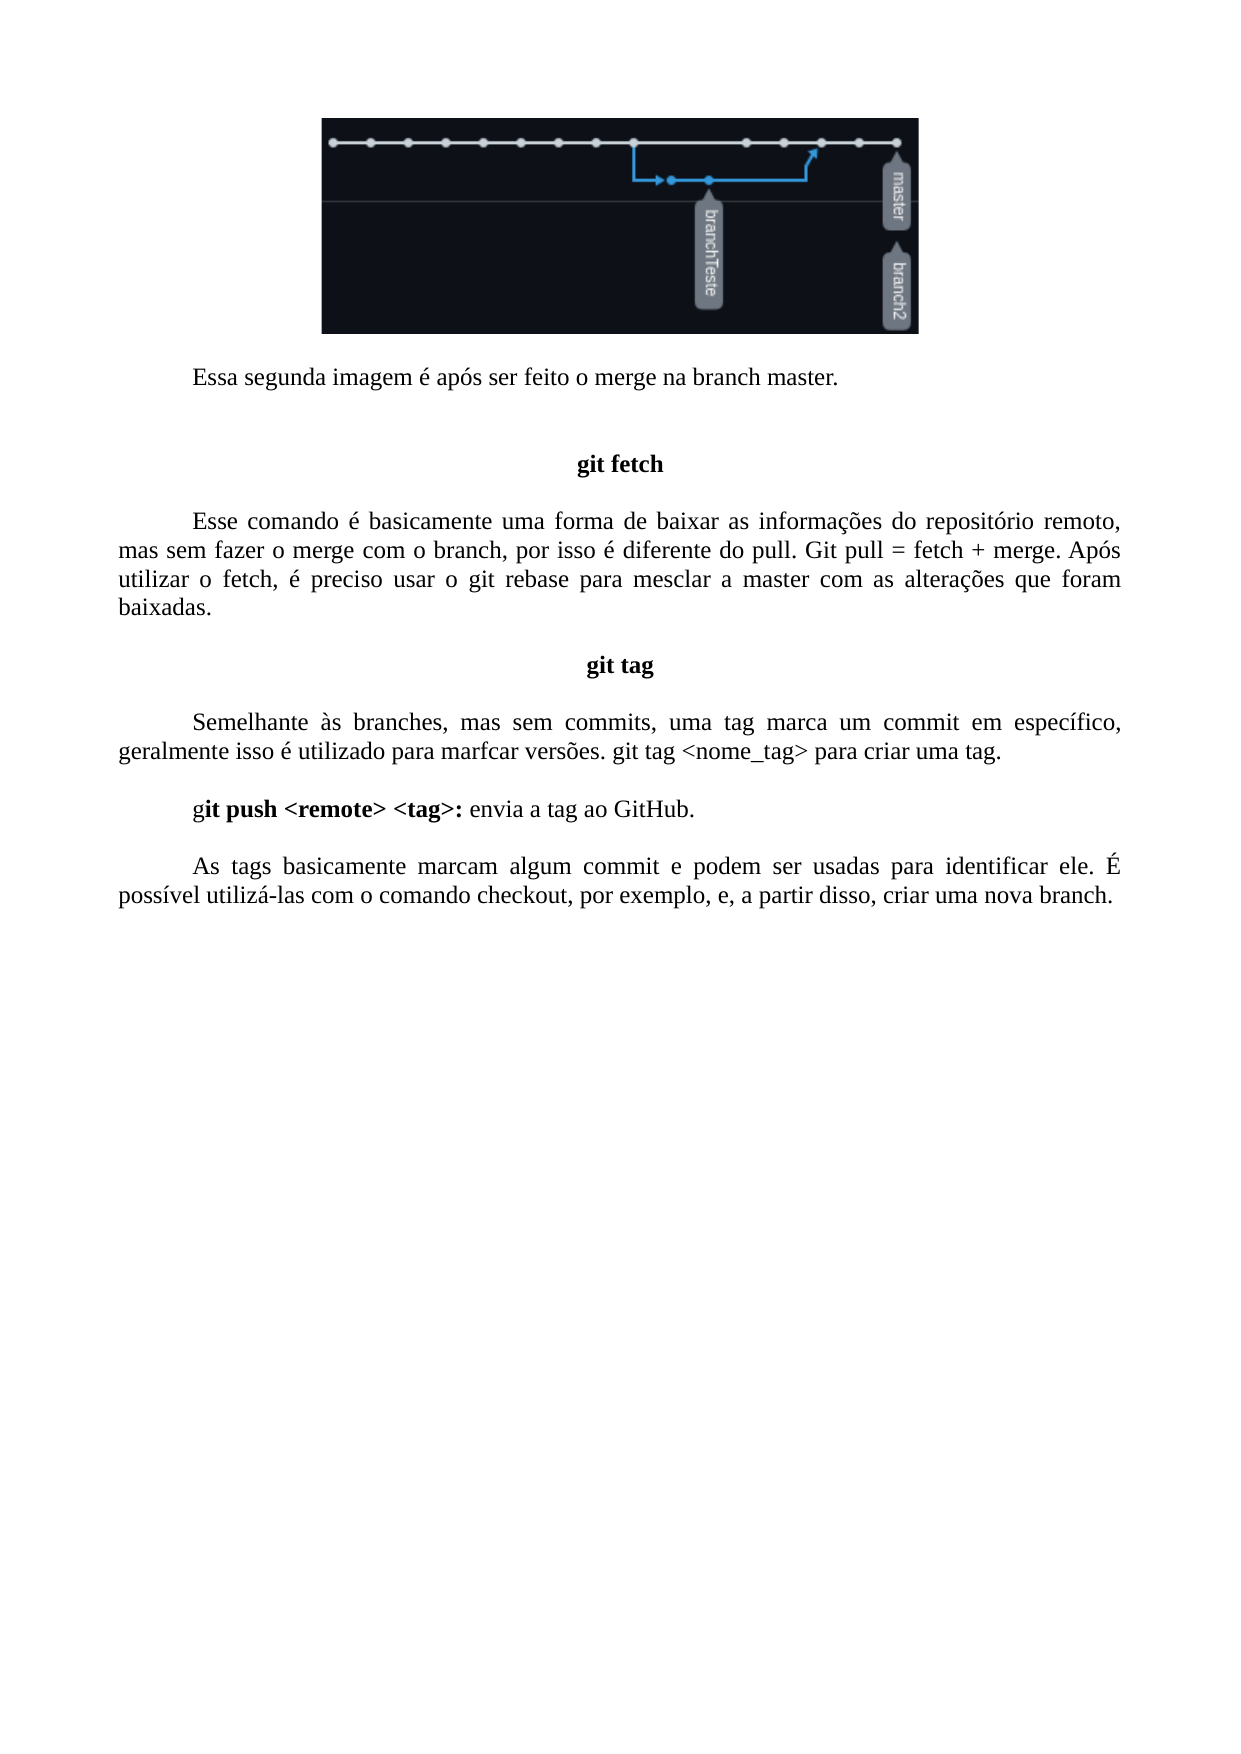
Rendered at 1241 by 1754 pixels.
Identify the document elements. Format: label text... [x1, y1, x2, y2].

text As tags basicamente marcam algum commit e podem ser usadas para identificar ele. É possível utilizá-las com o comando checkout, por exemplo, e, a partir disso, criar uma nova branch. [118, 851, 1122, 909]
text Esse comando é basicamente uma forma de baixar as informações do repositório remoto, mas sem fazer o merge com o branch, por isso é diferente do pull. Git pull = fetch + merge. Após utilizar o fetch, é preciso usar o git rebase para mesclar a master com as alterações que foram baixadas. [118, 506, 1122, 621]
picture [321, 118, 919, 334]
text git fetch [118, 449, 1122, 477]
text git tag [118, 650, 1122, 679]
text git push <remote> <tag>: envia a tag ao GitHub. [118, 794, 1122, 822]
text Essa segunda imagem é após ser feito o merge na branch master. [118, 362, 1122, 391]
text Semelhante às branches, mas sem commits, uma tag marca um commit em específico, geralmente isso é utilizado para marfcar versões. git tag <nome_tag> para criar uma tag. [118, 707, 1122, 765]
